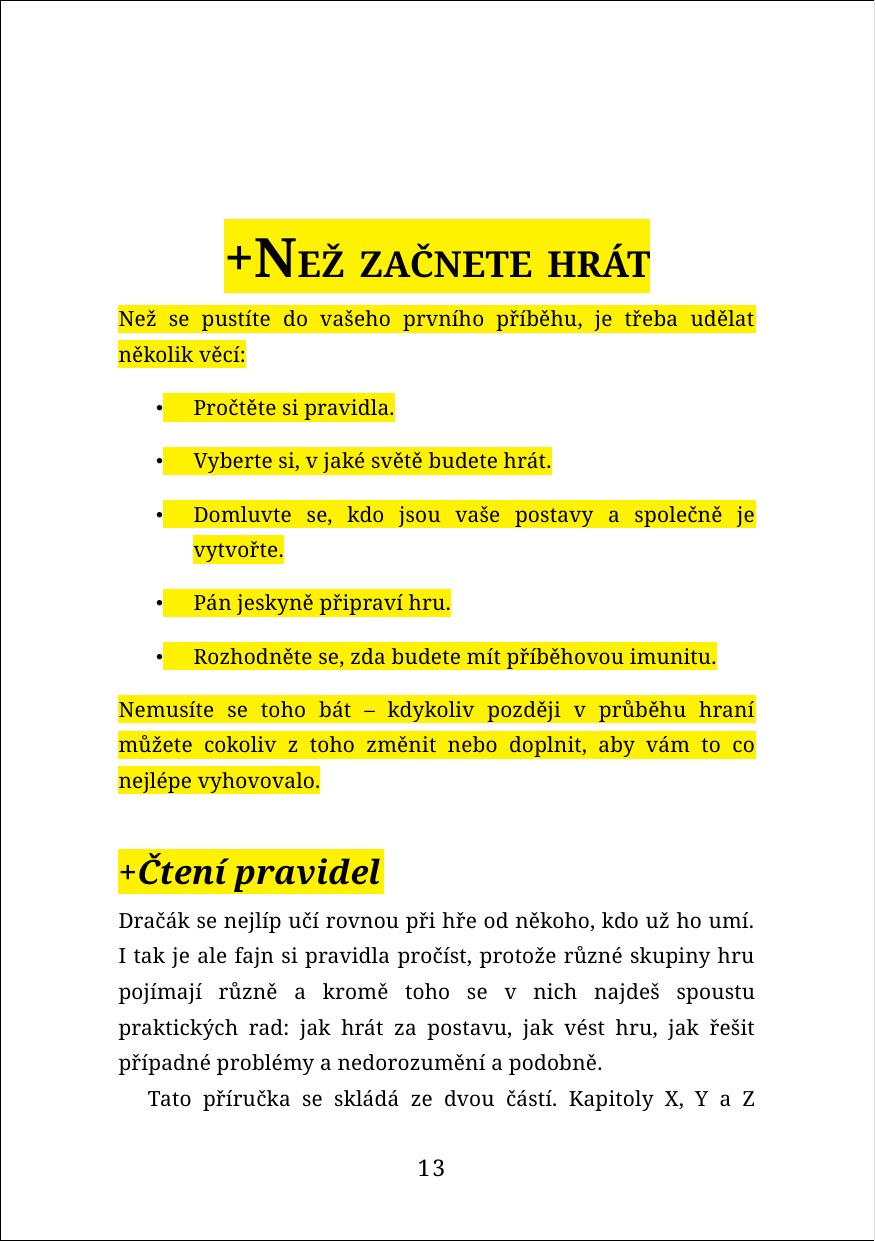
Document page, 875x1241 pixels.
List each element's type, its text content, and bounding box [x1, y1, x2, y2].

list Rozhodněte se, zda budete mít příběhovou imunitu. [156, 642, 756, 670]
text Nemusíte se toho bát – kdykoliv později v průběhu hraní můžete cokoliv z toho změnit nebo doplnit, aby vám to co nejlépe vyhovovalo. [118, 695, 756, 794]
text Dračák se nejlíp učí rovnou při hře od někoho, kdo už ho umí. I tak je ale fajn si pravidla pročíst, protože různé skupiny hru pojímají různě a kromě toho se v nich najdeš spoustu praktických rad: jak hrát za postavu, jak vést hru, jak řešit případné problémy a nedorozumění a podobně. Tato příručka se skládá ze dvou částí. Kapitoly X, Y a Z [118, 906, 756, 1112]
list Pročtěte si pravidla. [156, 393, 756, 422]
subtitle +Než začnete hrát [118, 219, 756, 293]
list Pán jeskyně připraví hru. [156, 588, 756, 617]
list Vyberte si, v jaké světě budete hrát. [156, 447, 756, 475]
list Domluvte se, kdo jsou vaše postavy a společně je vytvořte. [156, 500, 756, 564]
subtitle +Čtení pravidel [118, 849, 756, 894]
text Než se pustíte do vašeho prvního příběhu, je třeba udělat několik věcí: [118, 304, 756, 368]
